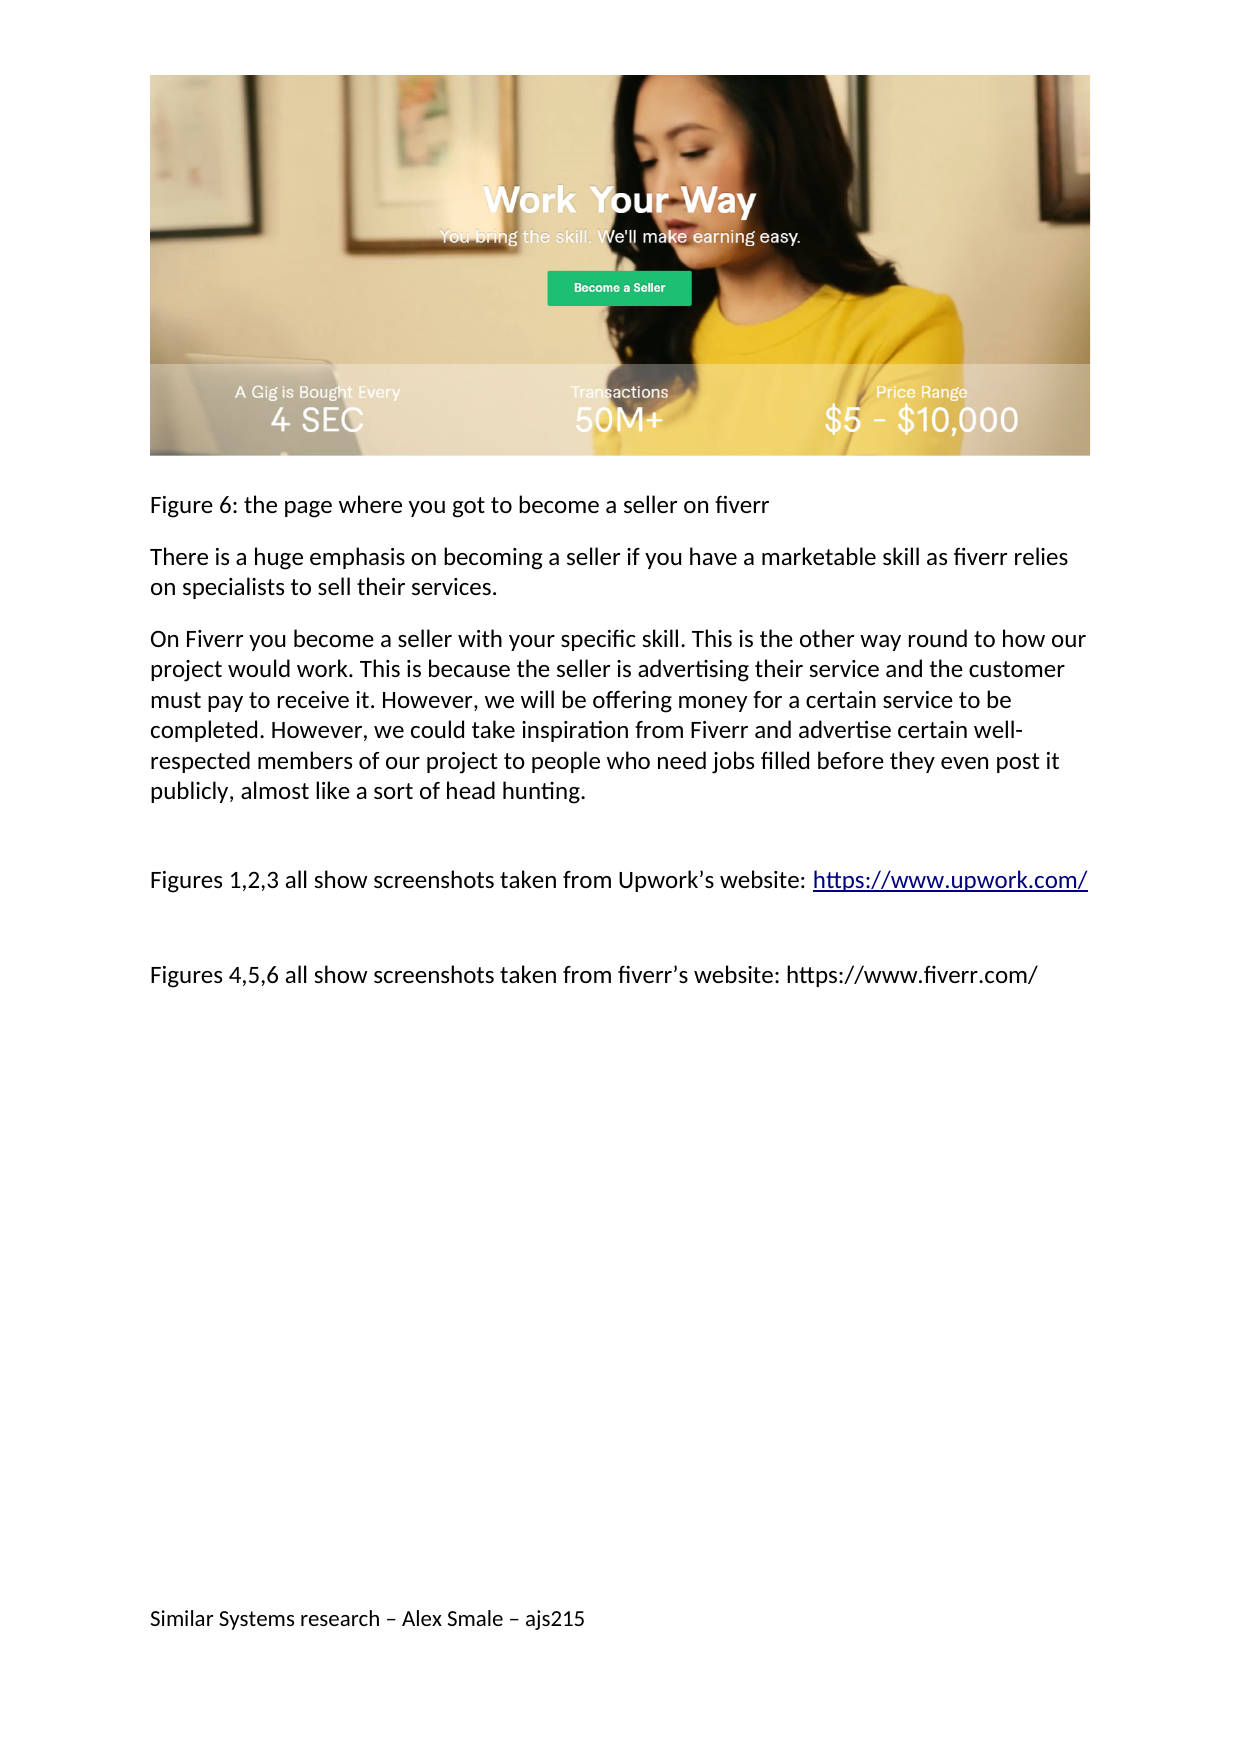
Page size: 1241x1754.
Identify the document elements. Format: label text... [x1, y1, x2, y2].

text Figure 6: the page where you got to become a seller on fiverr [150, 490, 1090, 520]
text On Fiverr you become a seller with your specific skill. This is the other way round to how our project would work. This is because the seller is advertising their service and the customer must pay to receive it. However, we will be offering money for a certain service to be completed. However, we could take inspiration from Fiverr and advertise certain well-respected members of our project to people who need jobs filled before they even post it publicly, almost like a sort of head hunting. [150, 623, 1090, 806]
text Figures 1,2,3 all show screenshots taken from Upwork’s website: https://www.upwork.com/ [150, 864, 1090, 895]
text Figures 4,5,6 all show screenshots taken from fiverr’s website: https://www.fiverr.com/ [150, 959, 1090, 990]
text There is a huge emphasis on becoming a seller if you have a marketable skill as fiverr relies on specialists to sell their services. [150, 541, 1090, 602]
